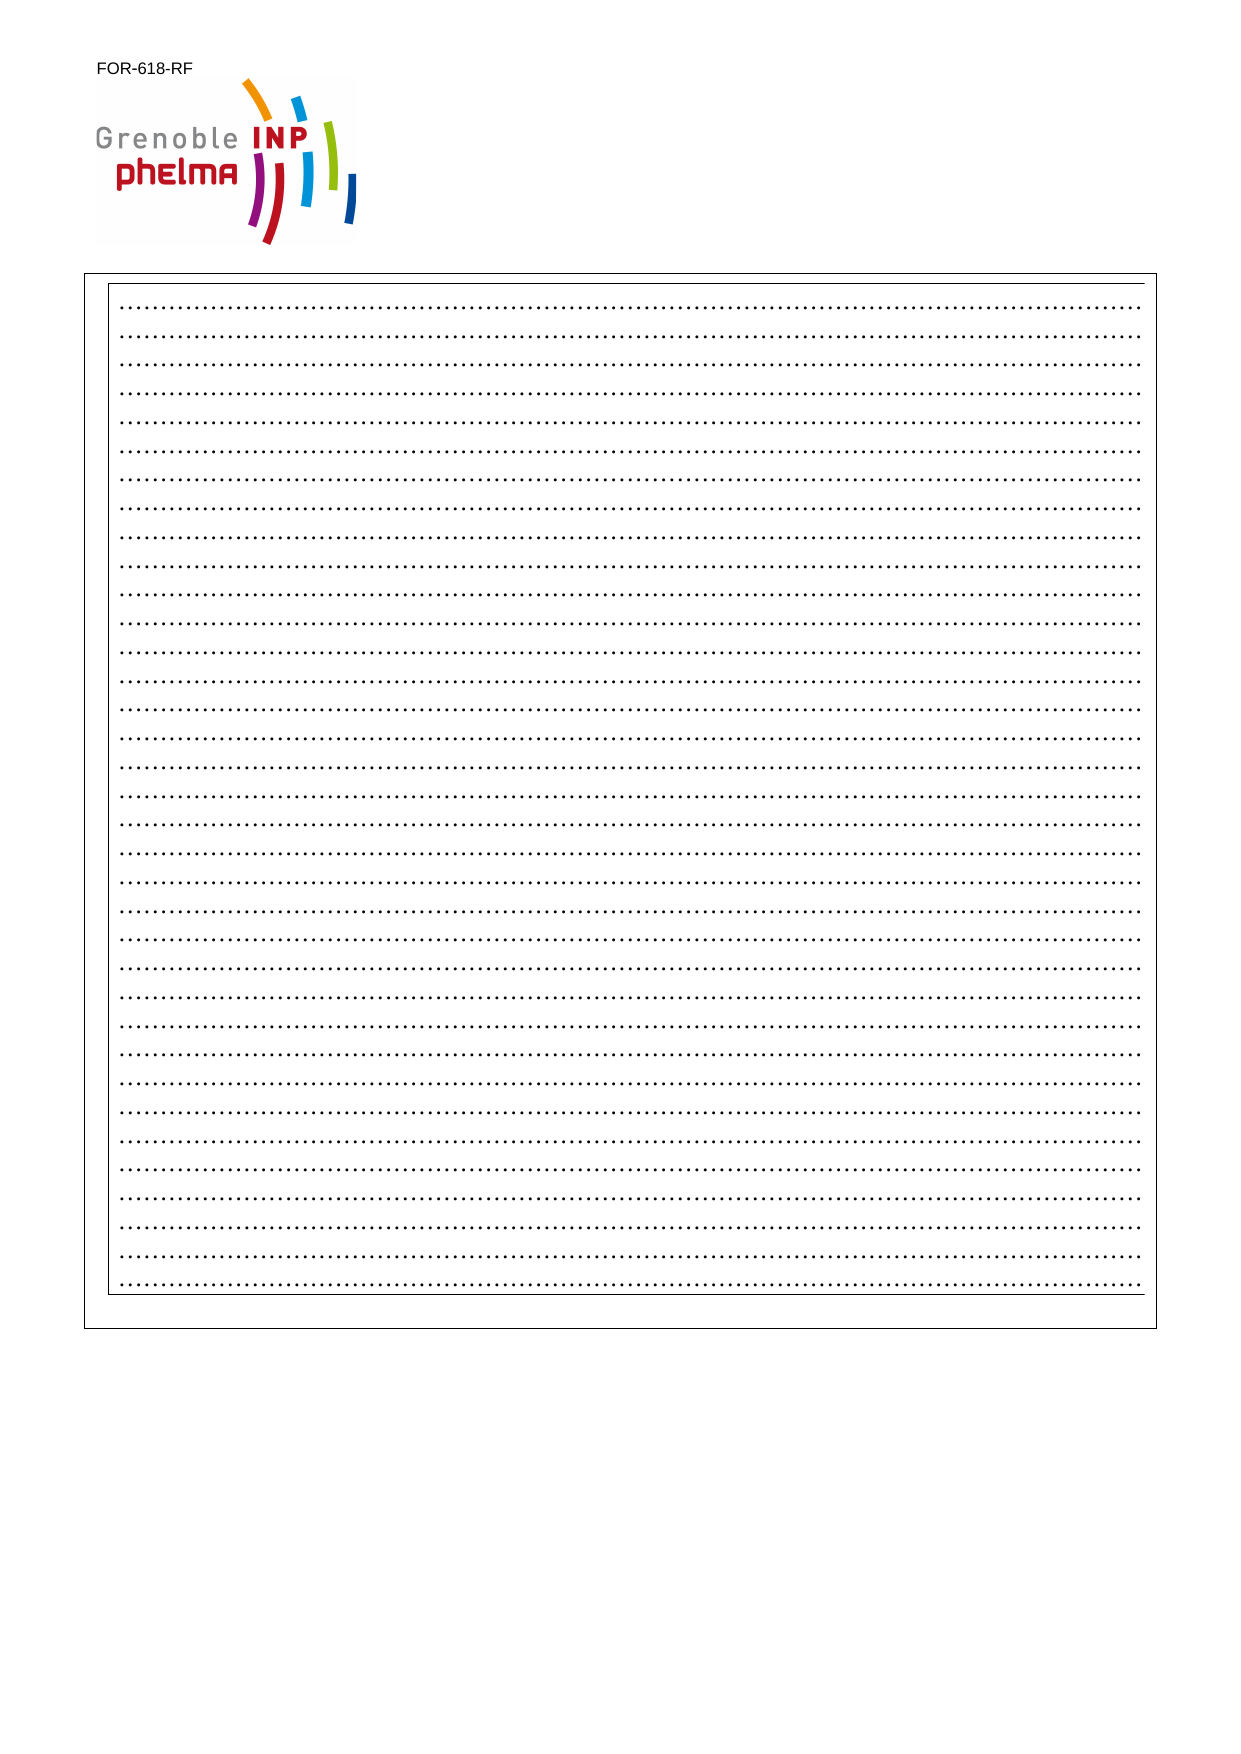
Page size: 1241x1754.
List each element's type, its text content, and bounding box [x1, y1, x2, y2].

table_cell …………………………………………………………………………………………………………… …………………………………………………………………………………………………………… …………………………………………………………………………………………………………… …………………………………………………………………………………………………………… …………………………………………………………………………………………………………… …………………………………………………………………………………………………………… …………………………………………………………………………………………………………… ………………………………………………………………………………………………………………………………………………………………………………………………………………………… …………………………………………………………………………………………………………… …………………………………………………………………………………………………………… …………………………………………………………………………………………………………… …………………………………………………………………………………………………………… …………………………………………………………………………………………………………… …………………………………………………………………………………………………………… …………………………………………………………………………………………………………… …………………………………………………………………………………………………………… ………………………………………………………………………………………………………………………………………………………………………………………………………………………… …………………………………………………………………………………………………………… …………………………………………………………………………………………………………… …………………………………………………………………………………………………………… …………………………………………………………………………………………………………… …………………………………………………………………………………………………………… …………………………………………………………………………………………………………… ………………………………………………………………………………………………………………………………………………………………………………………………………………………… …………………………………………………………………………………………………………… …………………………………………………………………………………………………………… …………………………………………………………………………………………………………… …………………………………………………………………………………………………………… …………………………………………………………………………………………………………… …………………………………………………………………………………………………………… …………………………………………………………………………………………………………… …………………………………………………………………………………………………………… [85, 274, 1156, 1328]
picture [96, 78, 357, 245]
